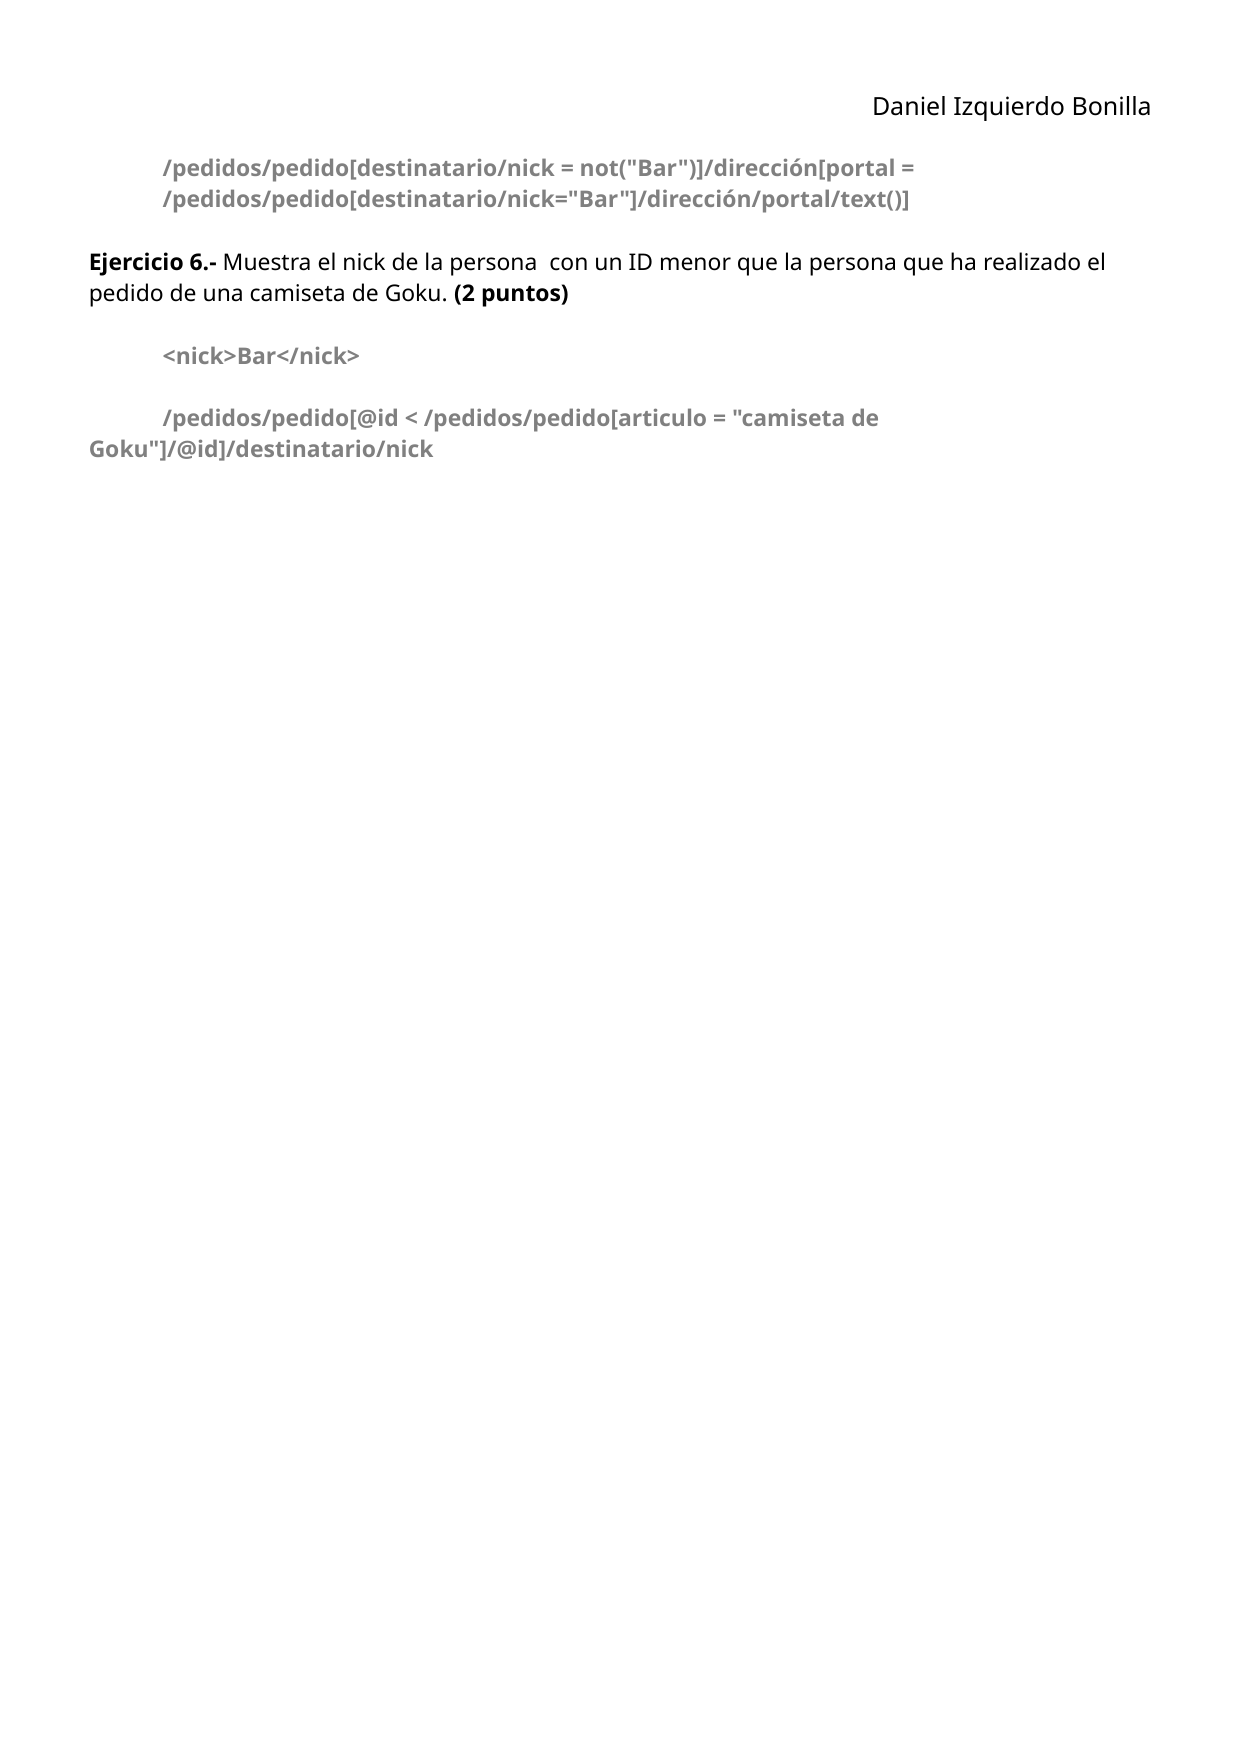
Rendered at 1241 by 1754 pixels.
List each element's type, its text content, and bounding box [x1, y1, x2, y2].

text /pedidos/pedido[@id < /pedidos/pedido[articulo = "camiseta de Goku"]/@id]/destinatario/nick [88, 402, 1152, 464]
text <nick>Bar</nick> [88, 339, 1152, 371]
text Ejercicio 6.- Muestra el nick de la persona con un ID menor que la persona que ha realizado el pedido de una camiseta de Goku. (2 puntos) [88, 246, 1152, 308]
text /pedidos/pedido[destinatario/nick = not("Bar")]/dirección[portal = /pedidos/pedido[destinatario/nick="Bar"]/dirección/portal/text()] [162, 152, 1152, 214]
